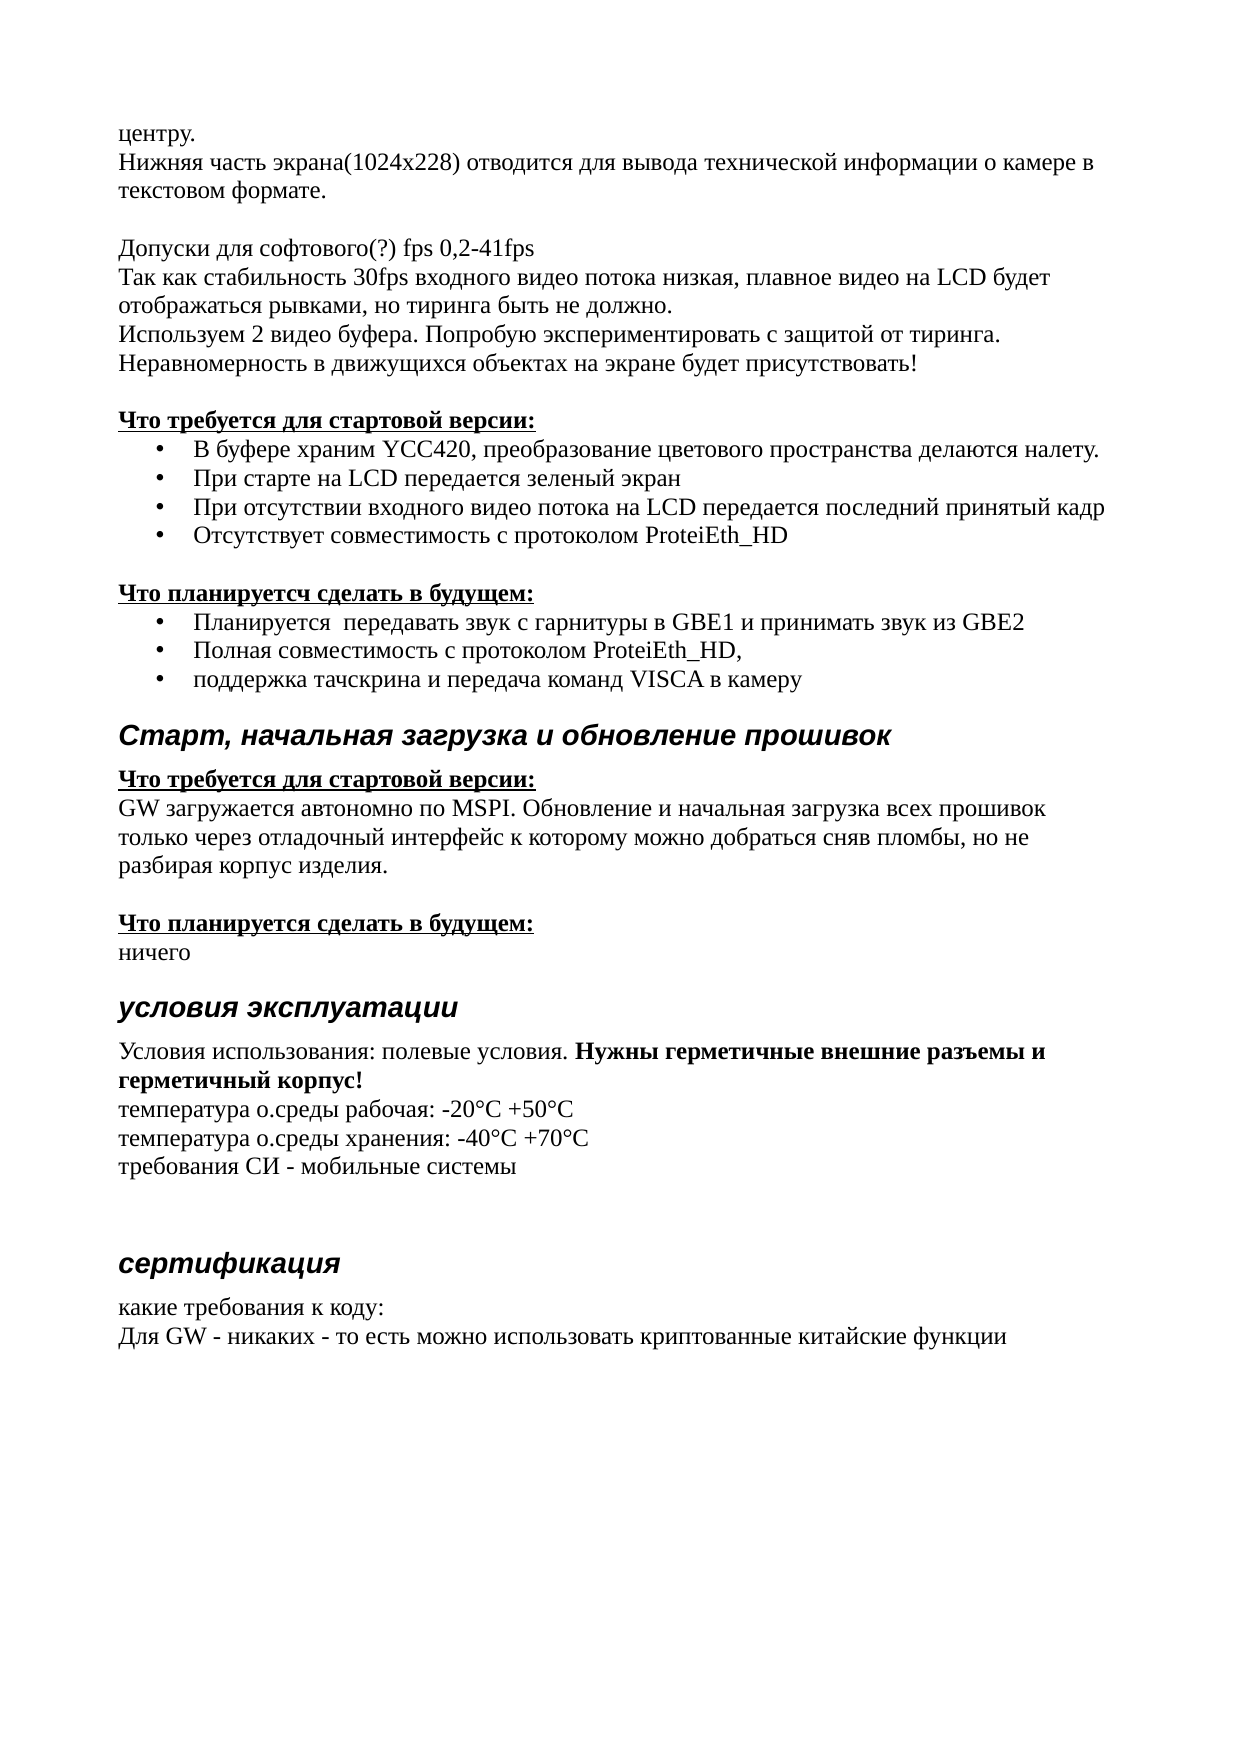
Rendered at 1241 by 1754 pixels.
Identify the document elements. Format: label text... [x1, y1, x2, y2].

text Что планируется сделать в будущем: [118, 908, 1122, 937]
text Условия использования: полевые условия. Нужны герметичные внешние разъемы и герметичный корпус! температура о.среды рабочая: -20°C +50°C температура о.среды хранения: -40°C +70°C требования СИ - мобильные системы [118, 1036, 1122, 1180]
subtitle условия эксплуатации [118, 990, 1122, 1024]
text Так как стабильность 30fps входного видео потока низкая, плавное видео на LCD будет отображаться рывками, но тиринга быть не должно. [118, 262, 1122, 319]
text Что требуется для стартовой версии: [118, 406, 1122, 434]
text Для GW - никаких - то есть можно использовать криптованные китайские функции [118, 1321, 1122, 1350]
text Используем 2 видео буфера. Попробую экспериментировать с защитой от тиринга. Неравномерность в движущихся объектах на экране будет присутствовать! [118, 319, 1122, 377]
text какие требования к коду: [118, 1292, 1122, 1321]
list Полная совместимость с протоколом ProteiEth_HD, [156, 636, 1122, 664]
subtitle Старт, начальная загрузка и обновление прошивок [118, 718, 1122, 752]
text Что планируетсч сделать в будущем: [118, 578, 1122, 607]
list поддержка тачскрина и передача команд VISCA в камеру [156, 664, 1122, 693]
text ничего [118, 937, 1122, 965]
list Планируется передавать звук c гарнитуры в GBE1 и принимать звук из GBE2 [156, 607, 1122, 636]
text Нижняя часть экрана(1024х228) отводится для вывода технической информации о камере в текстовом формате. [118, 147, 1122, 204]
text Допуски для софтового(?) fps 0,2-41fps [118, 233, 1122, 262]
text центру. [118, 118, 1122, 147]
text Что требуется для стартовой версии: [118, 764, 1122, 793]
subtitle сертификация [118, 1246, 1122, 1280]
list При отсутствии входного видео потока на LCD передается последний принятый кадр [156, 492, 1122, 521]
list Отсутствует совместимость с протоколом ProteiEth_HD [156, 521, 1122, 549]
list В буфере храним YCC420, преобразование цветового пространства делаются налету. [156, 434, 1122, 463]
list При старте на LCD передается зеленый экран [156, 463, 1122, 492]
text GW загружается автономно по MSPI. Обновление и начальная загрузка всех прошивок только через отладочный интерфейс к которому можно добраться сняв пломбы, но не разбирая корпус изделия. [118, 793, 1122, 879]
